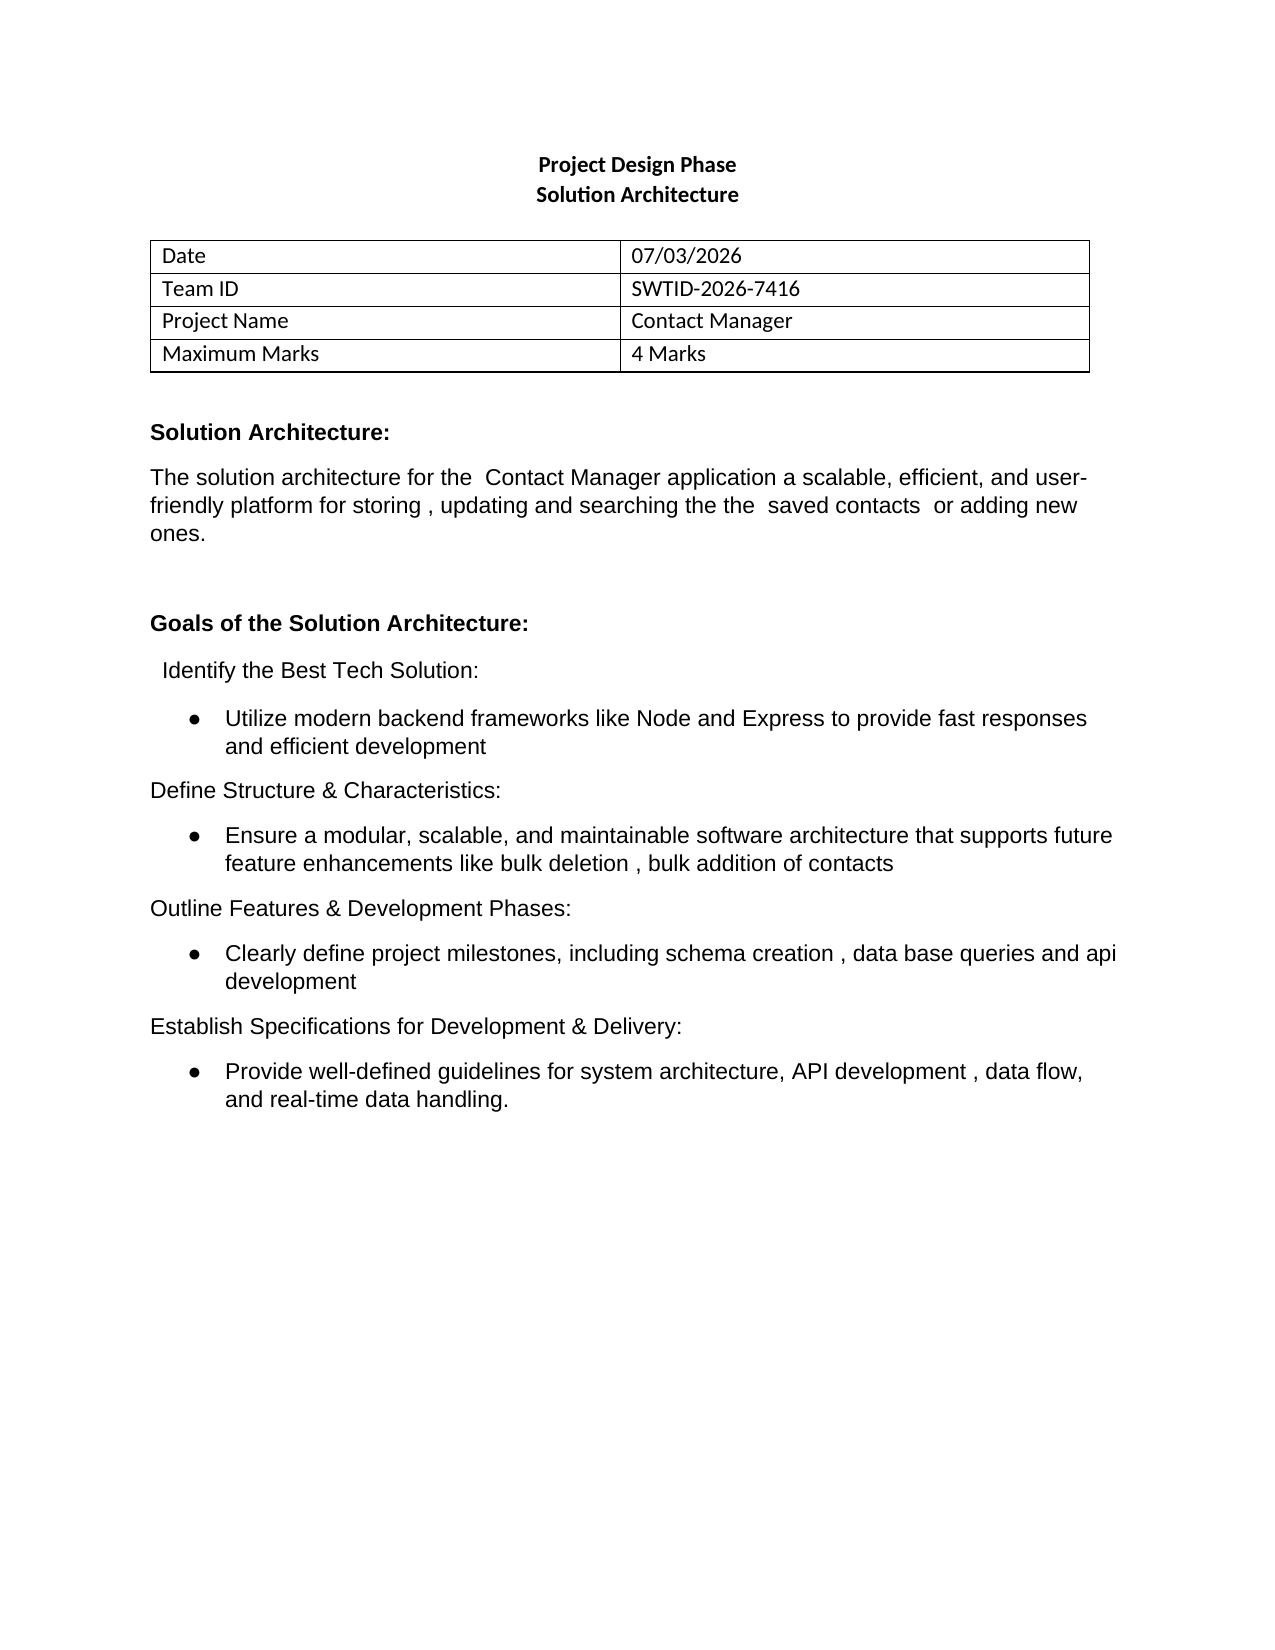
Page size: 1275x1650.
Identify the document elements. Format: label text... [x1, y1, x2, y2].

table_cell 4 Marks [621, 340, 1089, 371]
text Solution Architecture: [150, 419, 1125, 445]
text Identify the Best Tech Solution: [150, 654, 1125, 686]
list Clearly define project milestones, including schema creation , data base queries and api development [187, 940, 1125, 994]
text Define Structure & Characteristics: [150, 777, 1125, 804]
table_cell Maximum Marks [151, 340, 620, 371]
list Utilize modern backend frameworks like Node and Express to provide fast responses and efficient development [187, 704, 1125, 759]
list Ensure a modular, scalable, and maintainable software architecture that supports future feature enhancements like bulk deletion , bulk addition of contacts [187, 822, 1125, 877]
table_cell Team ID [151, 274, 620, 306]
text Outline Features & Development Phases: [150, 895, 1125, 921]
table_cell Contact Manager [621, 307, 1089, 338]
text Goals of the Solution Architecture: [150, 609, 1125, 636]
list Provide well-defined guidelines for system architecture, API development , data flow, and real-time data handling. [187, 1058, 1125, 1112]
text Project Design Phase [150, 150, 1125, 178]
table_cell Project Name [151, 307, 620, 338]
table_cell SWTID-2026-7416 [621, 274, 1089, 306]
text Solution Architecture [150, 180, 1125, 208]
text The solution architecture for the Contact Manager application a scalable, efficient, and user-friendly platform for storing , updating and searching the the saved contacts or adding new ones. [150, 464, 1125, 546]
table_header 07/03/2026 [621, 241, 1089, 273]
text Establish Specifications for Development & Delivery: [150, 1013, 1125, 1039]
table_header Date [151, 241, 620, 273]
